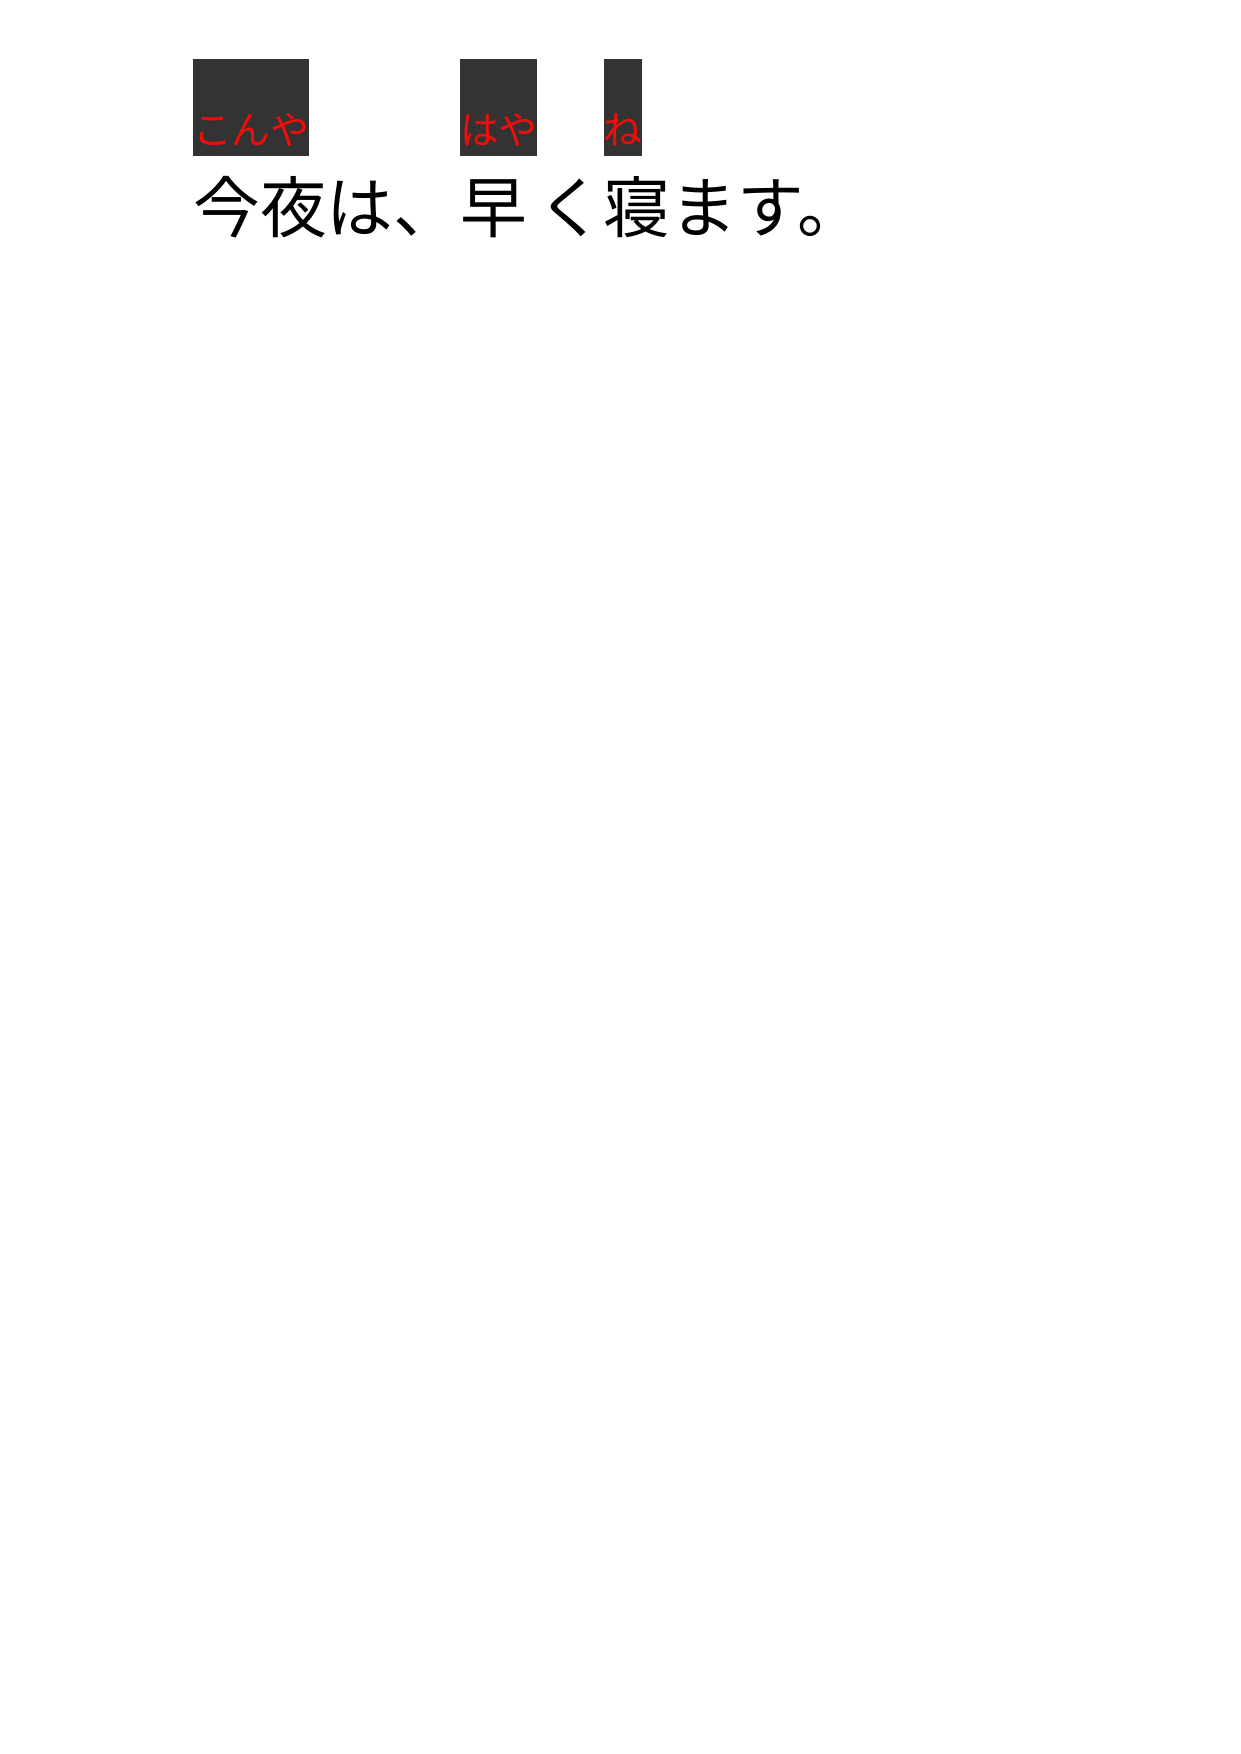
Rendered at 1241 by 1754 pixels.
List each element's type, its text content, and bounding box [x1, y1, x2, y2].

text 今夜こんやは、早はやく寝ねます。 [193, 59, 1106, 252]
